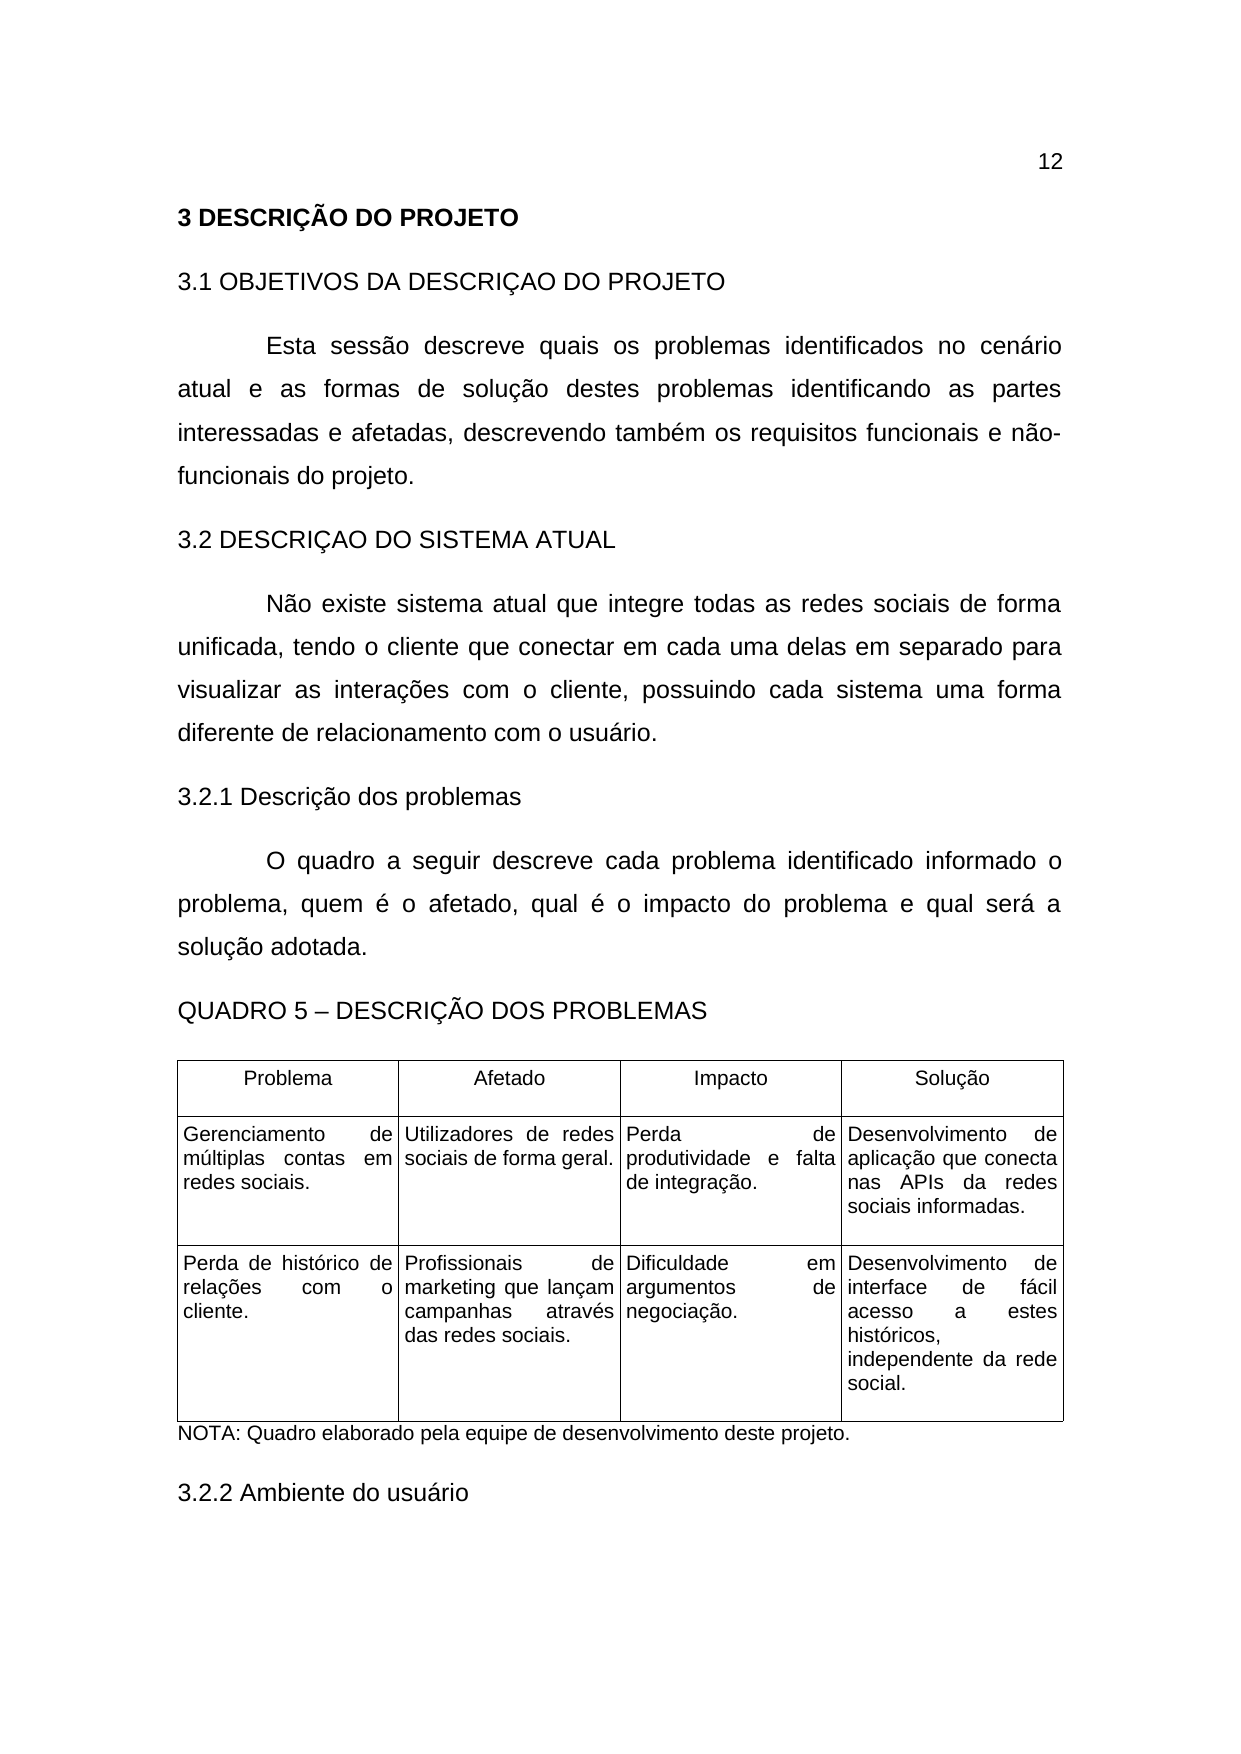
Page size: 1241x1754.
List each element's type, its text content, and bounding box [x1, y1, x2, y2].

text 3 DESCRIÇÃO DO PROJETO [177, 203, 1063, 232]
table_cell Gerenciamento de múltiplas contas em redes sociais. [178, 1117, 398, 1245]
text NOTA: Quadro elaborado pela equipe de desenvolvimento deste projeto. [177, 1422, 1063, 1445]
text Esta sessão descreve quais os problemas identificados no cenário atual e as formas de solução destes problemas identificando as partes interessadas e afetadas, descrevendo também os requisitos funcionais e não-funcionais do projeto. [177, 331, 1063, 489]
table_cell Dificuldade em argumentos de negociação. [621, 1246, 841, 1421]
text O quadro a seguir descreve cada problema identificado informado o problema, quem é o afetado, qual é o impacto do problema e qual será a solução adotada. [177, 846, 1063, 961]
text Não existe sistema atual que integre todas as redes sociais de forma unificada, tendo o cliente que conectar em cada uma delas em separado para visualizar as interações com o cliente, possuindo cada sistema uma forma diferente de relacionamento com o usuário. [177, 589, 1063, 747]
table_header Impacto [621, 1061, 841, 1116]
table_header Solução [842, 1061, 1063, 1116]
table_cell Profissionais de marketing que lançam campanhas através das redes sociais. [399, 1246, 620, 1421]
table_cell Utilizadores de redes sociais de forma geral. [399, 1117, 620, 1245]
text 3.2.1 Descrição dos problemas [177, 782, 1063, 811]
table_cell Perda de histórico de relações com o cliente. [178, 1246, 398, 1421]
table_cell Desenvolvimento de aplicação que conecta nas APIs da redes sociais informadas. [842, 1117, 1063, 1245]
table_header Afetado [399, 1061, 620, 1116]
text 3.1 OBJETIVOS DA DESCRIÇAO DO PROJETO [177, 267, 1063, 296]
text 3.2.2 Ambiente do usuário [177, 1478, 1063, 1506]
text QUADRO 5 – DESCRIÇÃO DOS PROBLEMAS [177, 996, 1063, 1025]
table_cell Perda de produtividade e falta de integração. [621, 1117, 841, 1245]
text 3.2 DESCRIÇAO DO SISTEMA ATUAL [177, 525, 1063, 553]
table_header Problema [178, 1061, 398, 1116]
table_cell Desenvolvimento de interface de fácil acesso a estes históricos, independente da rede social. [842, 1246, 1063, 1421]
